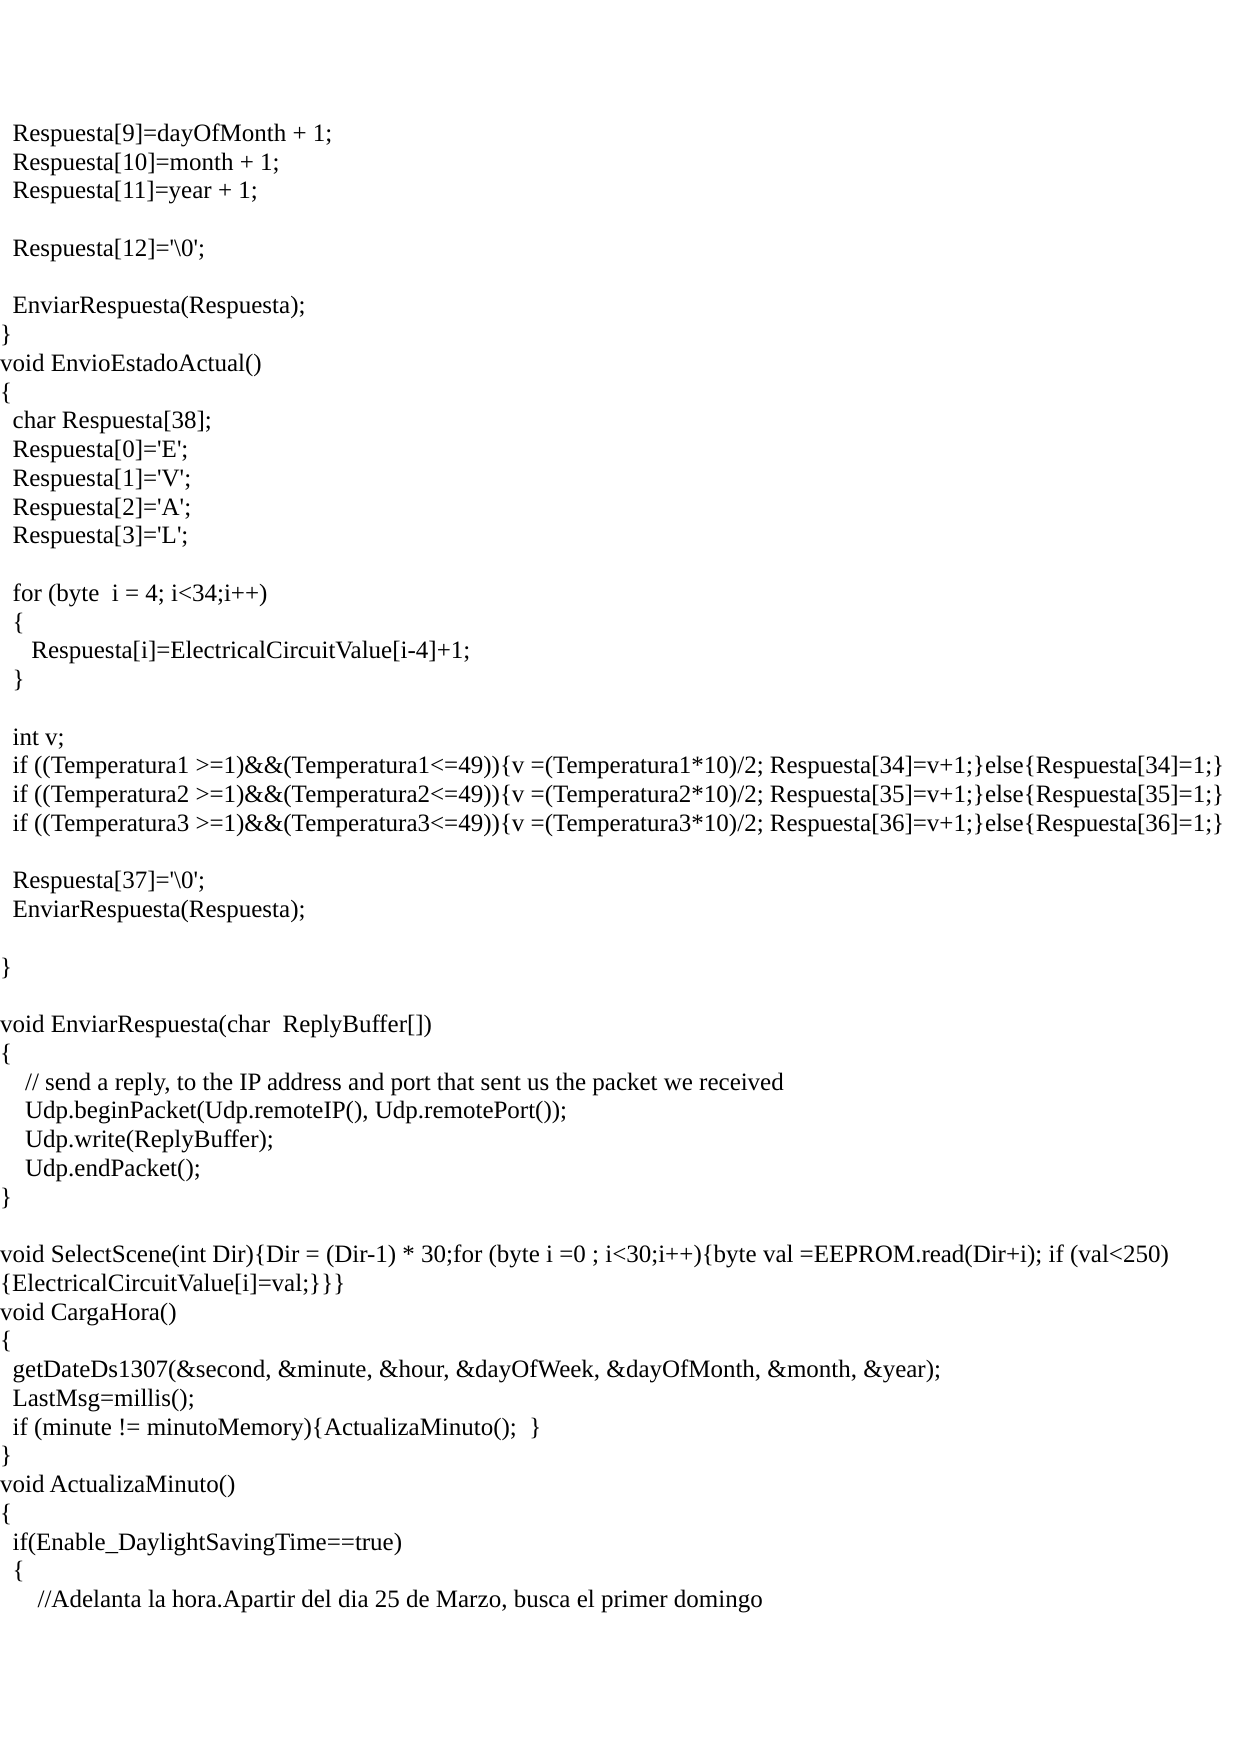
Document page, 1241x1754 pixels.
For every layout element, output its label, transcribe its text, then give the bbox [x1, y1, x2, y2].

text void EnvioEstadoActual() [0, 348, 1240, 377]
text if (minute != minutoMemory){ActualizaMinuto(); } [0, 1412, 1240, 1441]
text { [0, 377, 1240, 406]
text void CargaHora() [0, 1297, 1240, 1326]
text if ((Temperatura3 >=1)&&(Temperatura3<=49)){v =(Temperatura3*10)/2; Respuesta[36]=v+1;}else{Respuesta[36]=1;} [0, 808, 1240, 837]
text //Adelanta la hora.Apartir del dia 25 de Marzo, busca el primer domingo [0, 1584, 1240, 1613]
text { [0, 607, 1240, 636]
text Respuesta[3]='L'; [0, 521, 1240, 549]
text { [0, 1498, 1240, 1527]
text EnviarRespuesta(Respuesta); [0, 291, 1240, 319]
text Respuesta[2]='A'; [0, 492, 1240, 521]
text Respuesta[12]='\0'; [0, 233, 1240, 262]
text void EnviarRespuesta(char ReplyBuffer[]) [0, 1009, 1240, 1038]
text Respuesta[9]=dayOfMonth + 1; [0, 118, 1240, 147]
text char Respuesta[38]; [0, 406, 1240, 434]
text if ((Temperatura2 >=1)&&(Temperatura2<=49)){v =(Temperatura2*10)/2; Respuesta[35]=v+1;}else{Respuesta[35]=1;} [0, 779, 1240, 808]
text void SelectScene(int Dir){Dir = (Dir-1) * 30;for (byte i =0 ; i<30;i++){byte val =EEPROM.read(Dir+i); if (val<250){ElectricalCircuitValue[i]=val;}}} [0, 1239, 1240, 1297]
text Respuesta[1]='V'; [0, 463, 1240, 492]
text } [0, 952, 1240, 981]
text Udp.write(ReplyBuffer); [0, 1124, 1240, 1153]
text Udp.beginPacket(Udp.remoteIP(), Udp.remotePort()); [0, 1096, 1240, 1124]
text EnviarRespuesta(Respuesta); [0, 894, 1240, 923]
text getDateDs1307(&second, &minute, &hour, &dayOfWeek, &dayOfMonth, &month, &year); [0, 1354, 1240, 1383]
text } [0, 1182, 1240, 1211]
text void ActualizaMinuto() [0, 1469, 1240, 1498]
text } [0, 664, 1240, 693]
text Udp.endPacket(); [0, 1153, 1240, 1182]
text LastMsg=millis(); [0, 1383, 1240, 1412]
text } [0, 319, 1240, 348]
text Respuesta[11]=year + 1; [0, 176, 1240, 204]
text Respuesta[0]='E'; [0, 434, 1240, 463]
text int v; [0, 722, 1240, 751]
text Respuesta[10]=month + 1; [0, 147, 1240, 176]
text } [0, 1441, 1240, 1469]
text Respuesta[i]=ElectricalCircuitValue[i-4]+1; [0, 636, 1240, 664]
text for (byte i = 4; i<34;i++) [0, 578, 1240, 607]
text { [0, 1326, 1240, 1354]
text Respuesta[37]='\0'; [0, 866, 1240, 894]
text // send a reply, to the IP address and port that sent us the packet we received [0, 1067, 1240, 1096]
text { [0, 1038, 1240, 1067]
text { [0, 1556, 1240, 1584]
text if ((Temperatura1 >=1)&&(Temperatura1<=49)){v =(Temperatura1*10)/2; Respuesta[34]=v+1;}else{Respuesta[34]=1;} [0, 751, 1240, 779]
text if(Enable_DaylightSavingTime==true) [0, 1527, 1240, 1556]
